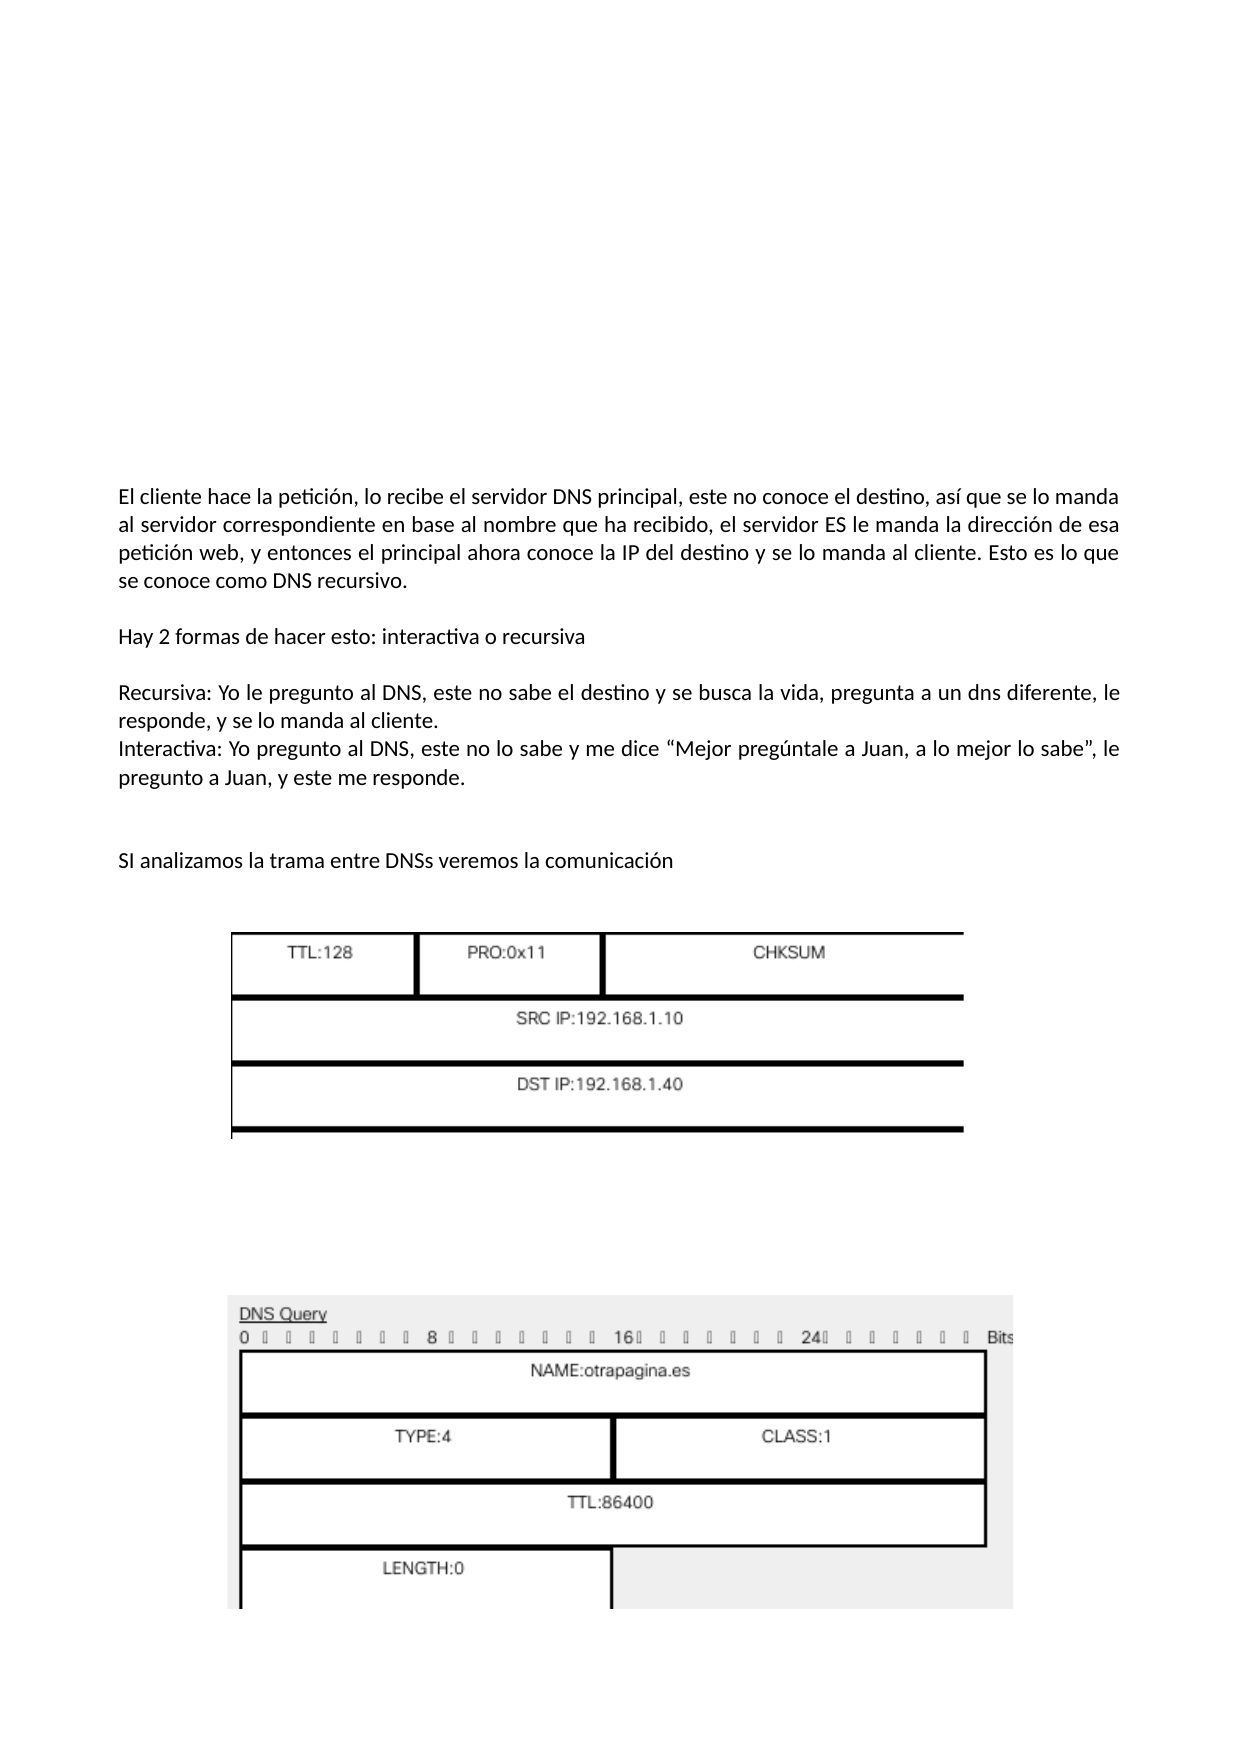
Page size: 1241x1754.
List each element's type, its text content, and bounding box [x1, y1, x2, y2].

text Interactiva: Yo pregunto al DNS, este no lo sabe y me dice “Mejor pregúntale a Juan, a lo mejor lo sabe”, le pregunto a Juan, y este me responde. [118, 734, 1122, 791]
text El cliente hace la petición, lo recibe el servidor DNS principal, este no conoce el destino, así que se lo manda al servidor correspondiente en base al nombre que ha recibido, el servidor ES le manda la dirección de esa petición web, y entonces el principal ahora conoce la IP del destino y se lo manda al cliente. Esto es lo que se conoce como DNS recursivo. [118, 482, 1122, 594]
text Hay 2 formas de hacer esto: interactiva o recursiva [118, 622, 1122, 651]
text Recursiva: Yo le pregunto al DNS, este no sabe el destino y se busca la vida, pregunta a un dns diferente, le responde, y se lo manda al cliente. [118, 678, 1122, 734]
text SI analizamos la trama entre DNSs veremos la comunicación [118, 847, 1122, 875]
